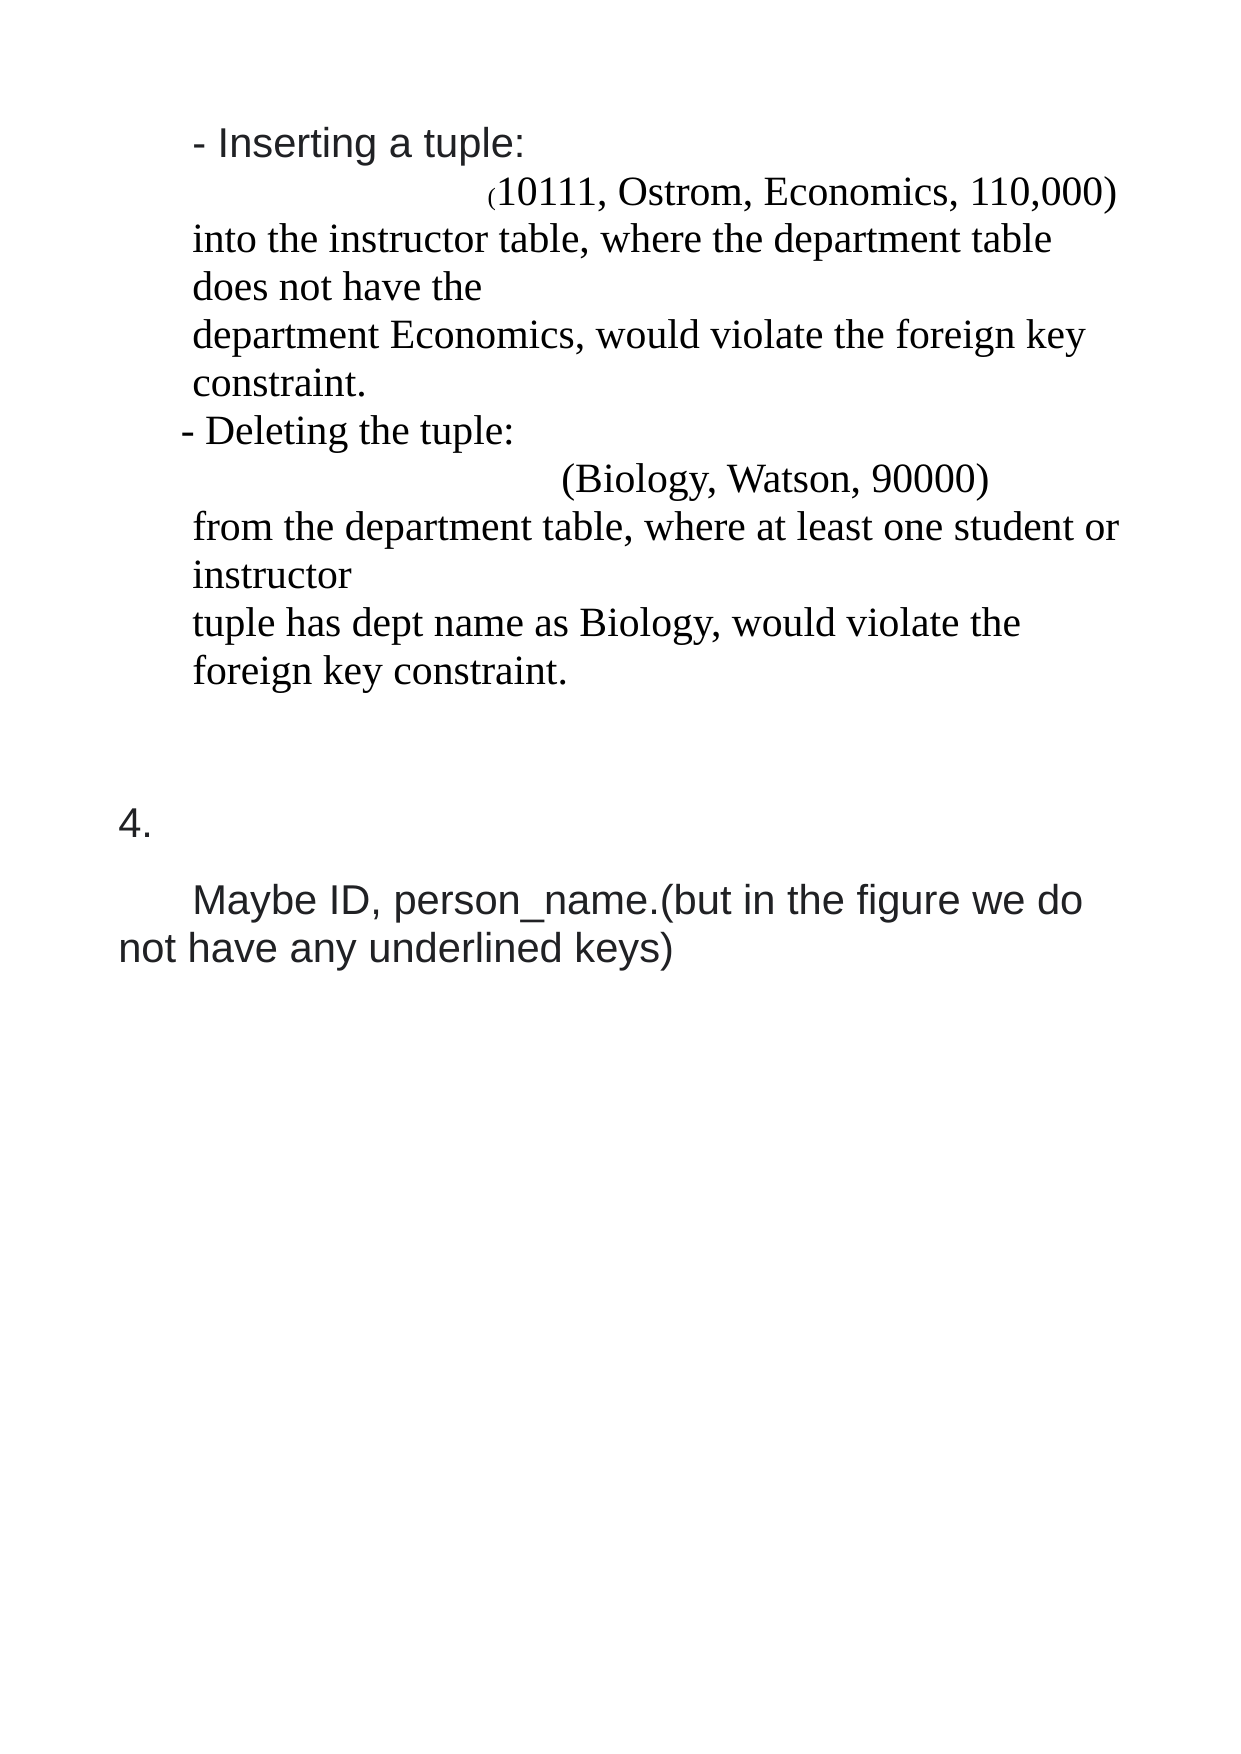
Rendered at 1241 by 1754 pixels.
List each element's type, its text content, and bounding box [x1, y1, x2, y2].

text 4. [118, 798, 1122, 846]
text - Deleting the tuple: [118, 406, 1122, 453]
text from the department table, where at least one student or instructor [118, 501, 1122, 597]
text Maybe ID, person_name.(but in the figure we do not have any underlined keys) [118, 875, 1122, 971]
text - Inserting a tuple: [118, 118, 1122, 166]
text (10111, Ostrom, Economics, 110,000) [118, 166, 1122, 214]
text into the instructor table, where the department table does not have the [118, 214, 1122, 310]
text (Biology, Watson, 90000) [118, 453, 1122, 501]
text department Economics, would violate the foreign key constraint. [118, 310, 1122, 406]
text tuple has dept name as Biology, would violate the foreign key constraint. [118, 597, 1122, 693]
